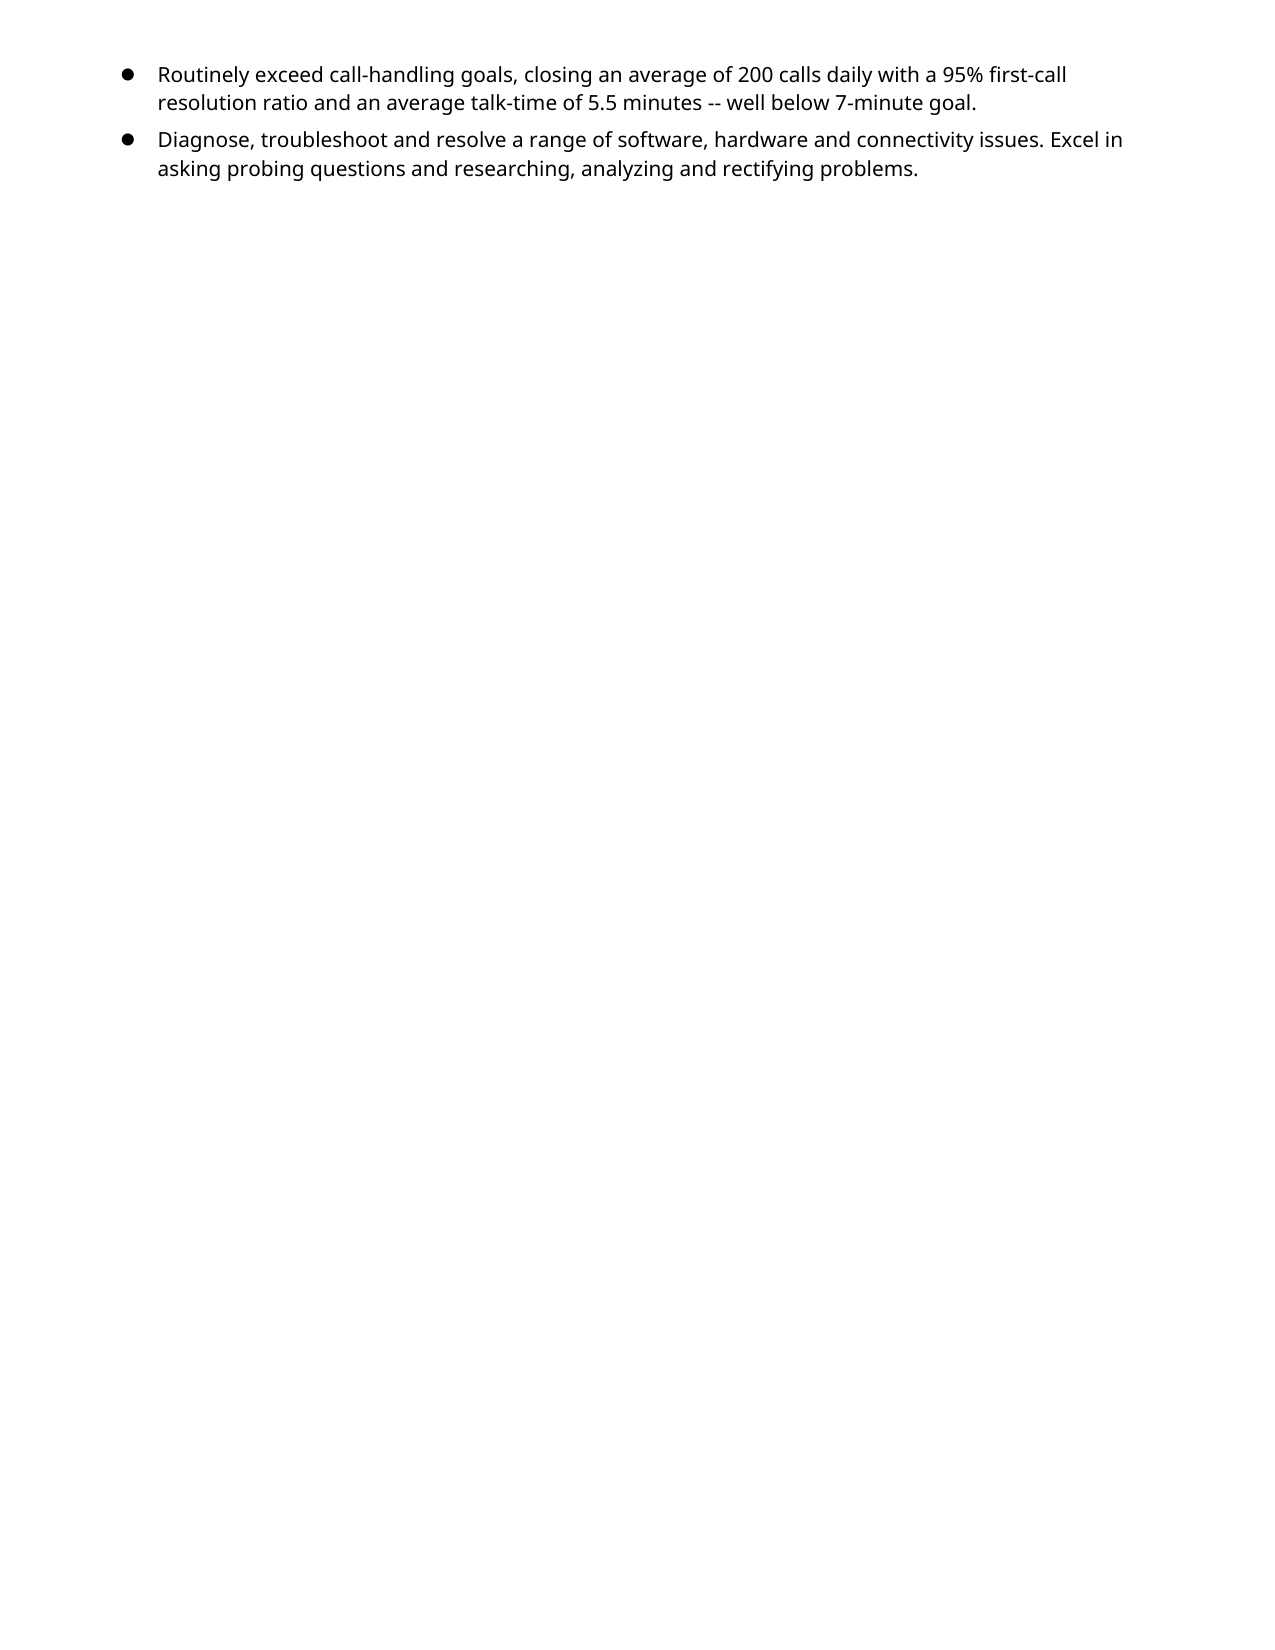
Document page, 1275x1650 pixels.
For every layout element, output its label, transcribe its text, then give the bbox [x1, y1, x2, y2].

list Diagnose, troubleshoot and resolve a range of software, hardware and connectivity issues. Excel in asking probing questions and researching, analyzing and rectifying problems. [120, 125, 1155, 182]
list Routinely exceed call-handling goals, closing an average of 200 calls daily with a 95% first-call resolution ratio and an average talk-time of 5.5 minutes -- well below 7-minute goal. [120, 60, 1155, 117]
